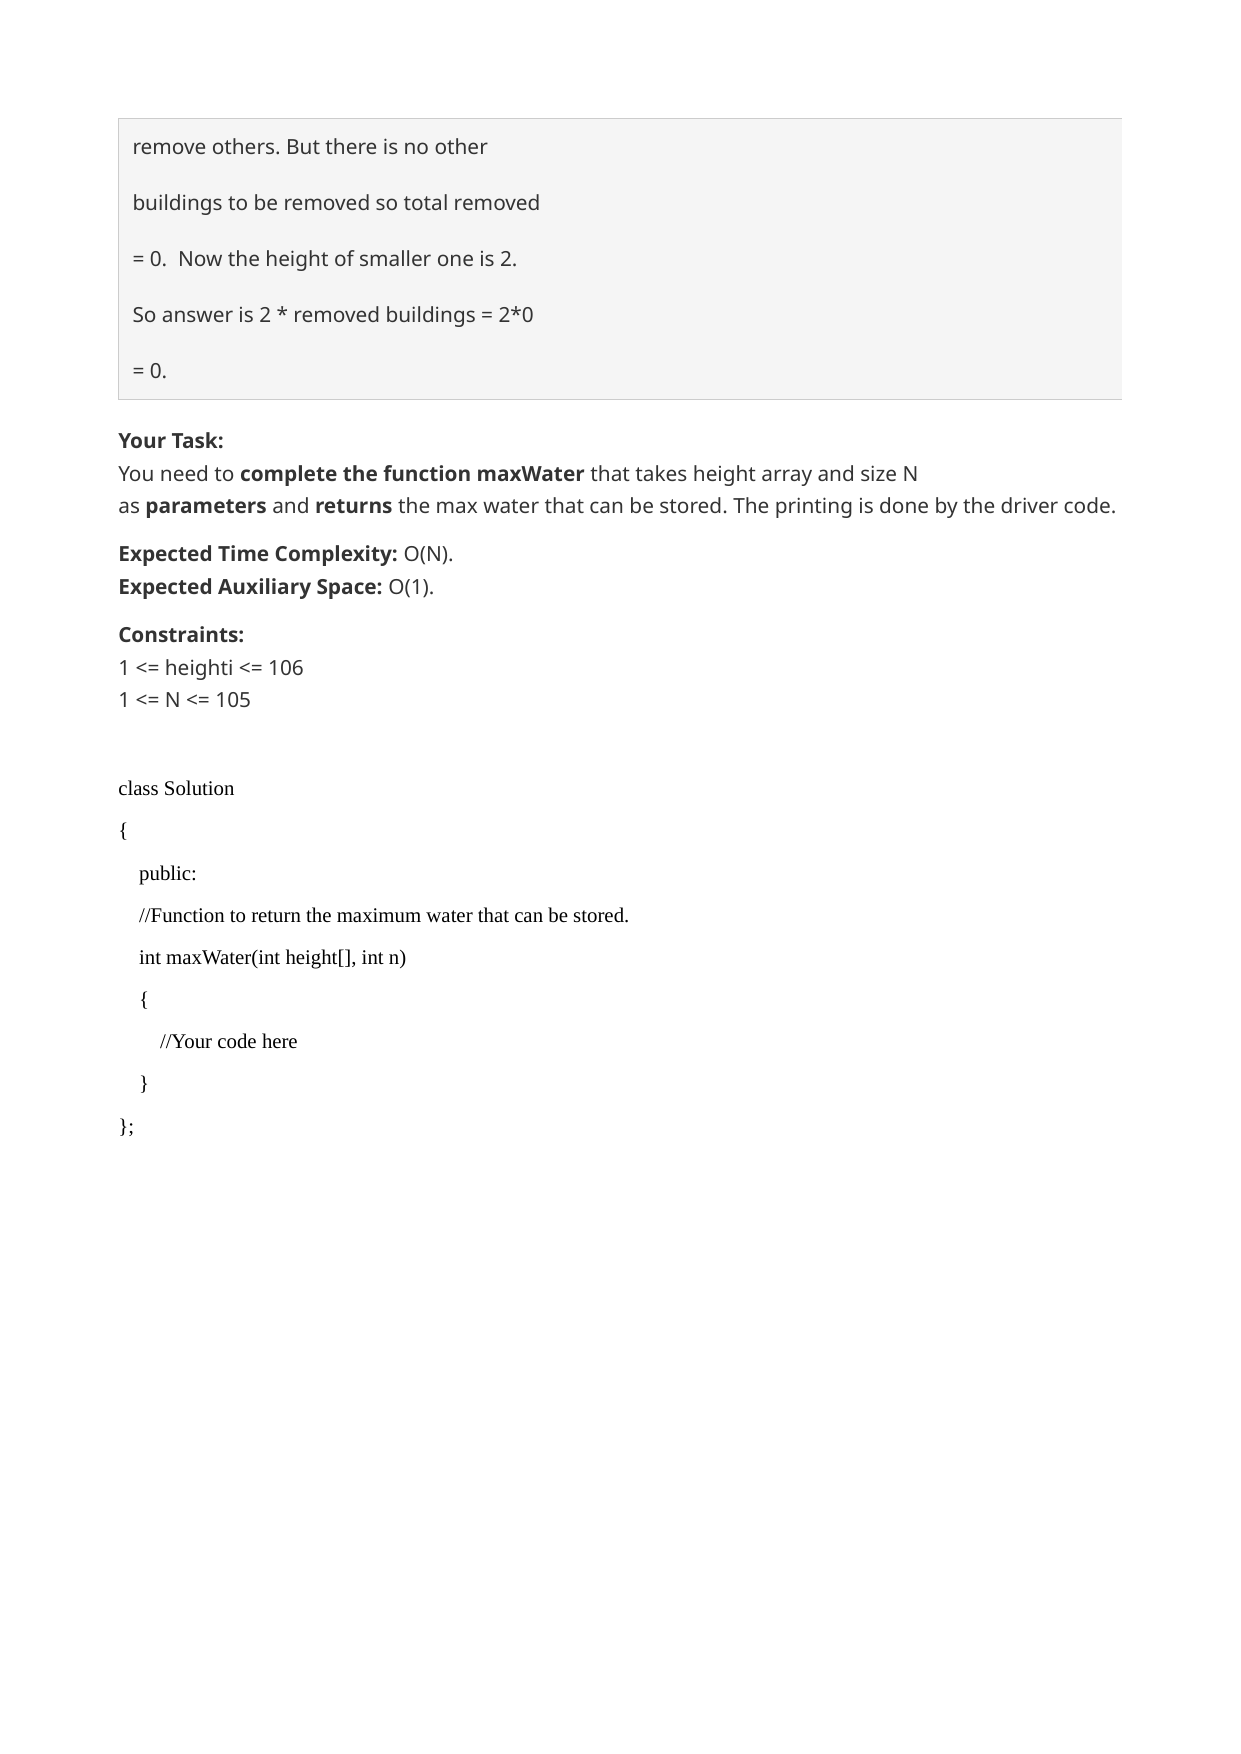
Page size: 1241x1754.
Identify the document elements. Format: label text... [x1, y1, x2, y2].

text Expected Time Complexity: O(N). Expected Auxiliary Space: O(1). [118, 539, 1122, 601]
text //Function to return the maximum water that can be stored. [118, 903, 1122, 927]
text So answer is 2 * removed buildings = 2*0 [119, 286, 1122, 328]
text = 0. Now the height of smaller one is 2. [119, 230, 1122, 273]
text public: [118, 860, 1122, 884]
text remove others. But there is no other [119, 119, 1122, 161]
text //Your code here [118, 1029, 1122, 1053]
text { [118, 987, 1122, 1011]
text { [118, 818, 1122, 842]
text Your Task: You need to complete the function maxWater that takes height array and size N as parameters and returns the max water that can be stored. The printing is done by the driver code. [118, 426, 1122, 520]
text class Solution [118, 776, 1122, 800]
text = 0. [119, 342, 1122, 399]
text Constraints: 1 <= heighti <= 106 1 <= N <= 105 [118, 620, 1122, 714]
text } [118, 1071, 1122, 1095]
text int maxWater(int height[], int n) [118, 945, 1122, 969]
text buildings to be removed so total removed [119, 174, 1122, 217]
text }; [118, 1113, 1122, 1138]
